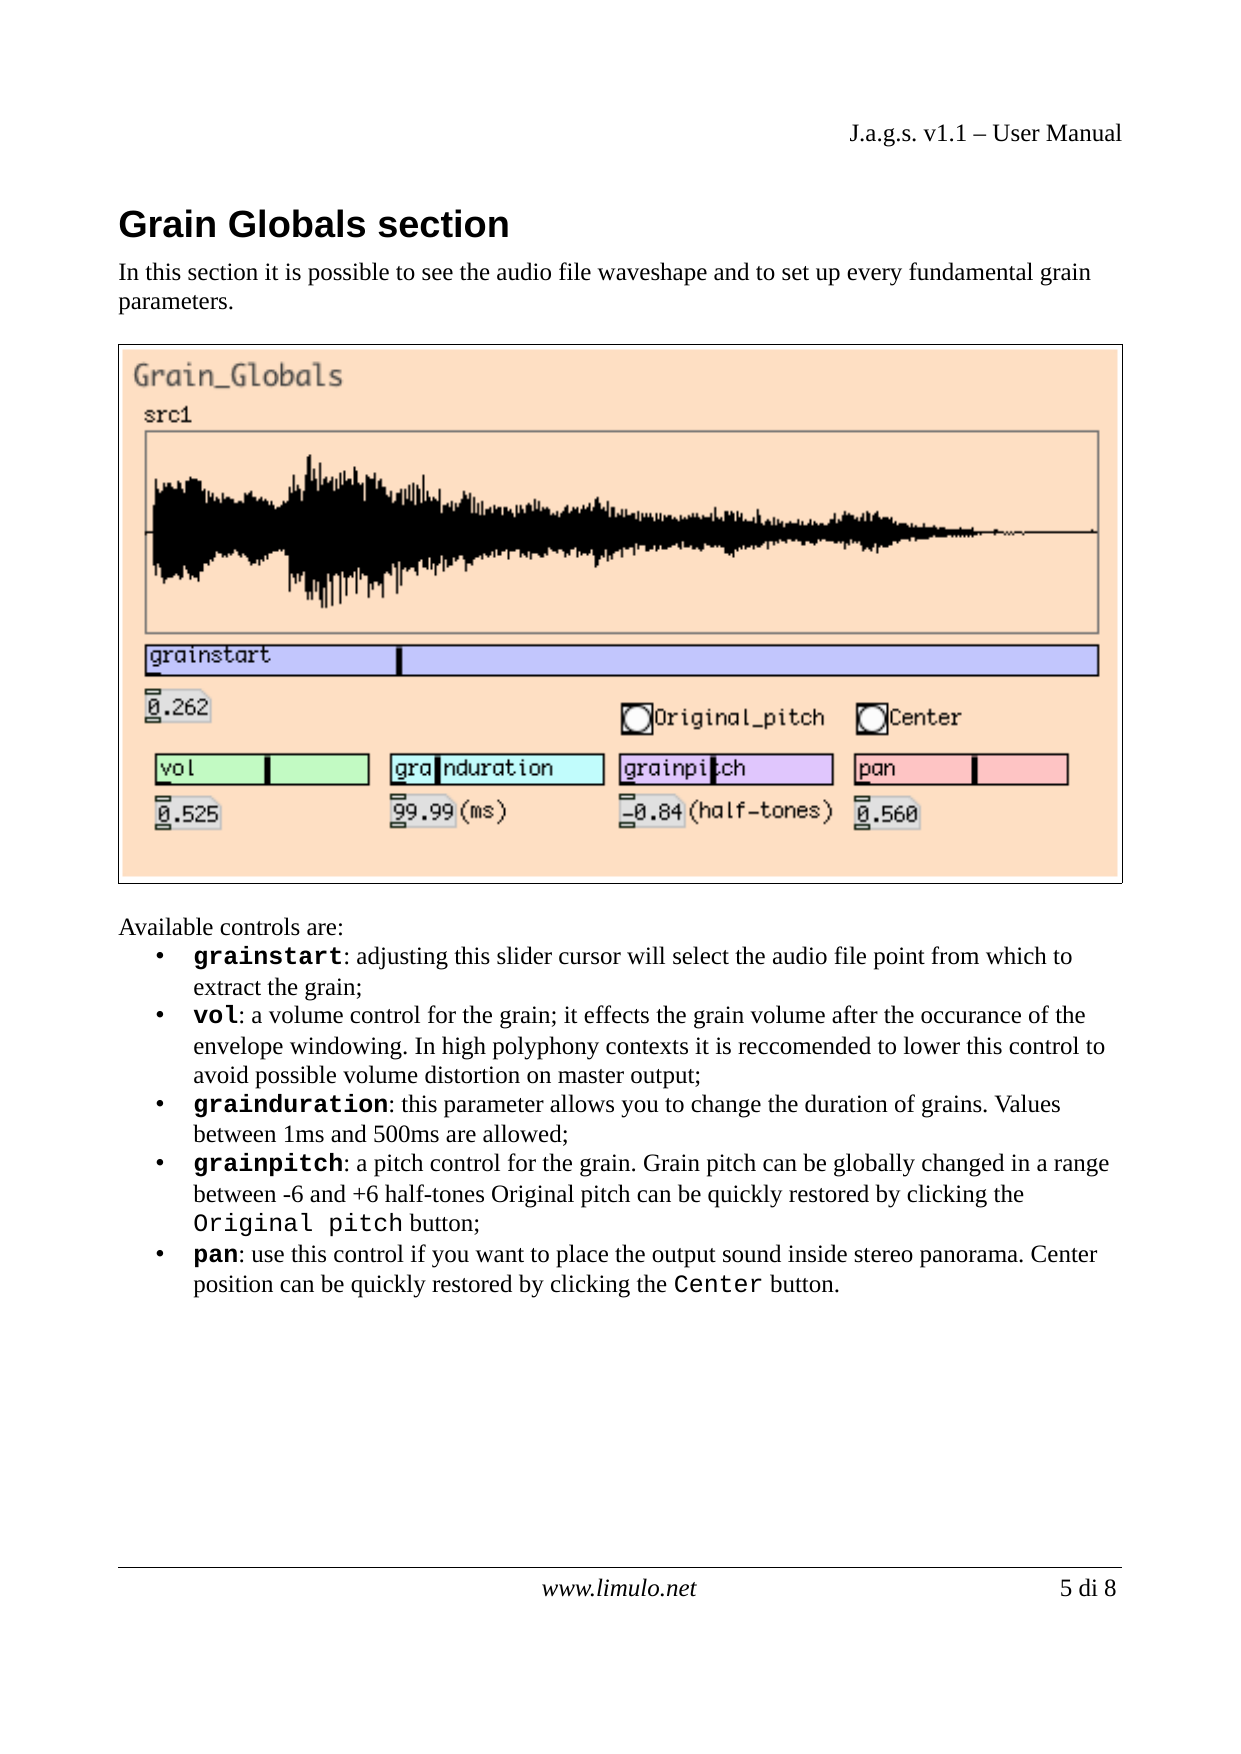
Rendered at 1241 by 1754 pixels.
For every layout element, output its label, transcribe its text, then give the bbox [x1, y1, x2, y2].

text Available controls are: [118, 912, 1122, 941]
list grainpitch: a pitch control for the grain. Grain pitch can be globally changed in a range between -6 and +6 half-tones Original pitch can be quickly restored by clicking the Original pitch button; [156, 1148, 1122, 1239]
list pan: use this control if you want to place the output sound inside stereo panorama. Center position can be quickly restored by clicking the Center button. [156, 1239, 1122, 1300]
list grainstart: adjusting this slider cursor will select the audio file point from which to extract the grain; [156, 941, 1122, 1000]
list vol: a volume control for the grain; it effects the grain volume after the occurance of the envelope windowing. In high polyphony contexts it is reccomended to lower this control to avoid possible volume distortion on master output; [156, 1000, 1122, 1089]
list grainduration: this parameter allows you to change the duration of grains. Values between 1ms and 500ms are allowed; [156, 1089, 1122, 1148]
text In this section it is possible to see the audio file waveshape and to set up every fundamental grain parameters. [118, 257, 1122, 315]
subtitle Grain Globals section [118, 201, 1122, 245]
picture [121, 346, 1119, 881]
